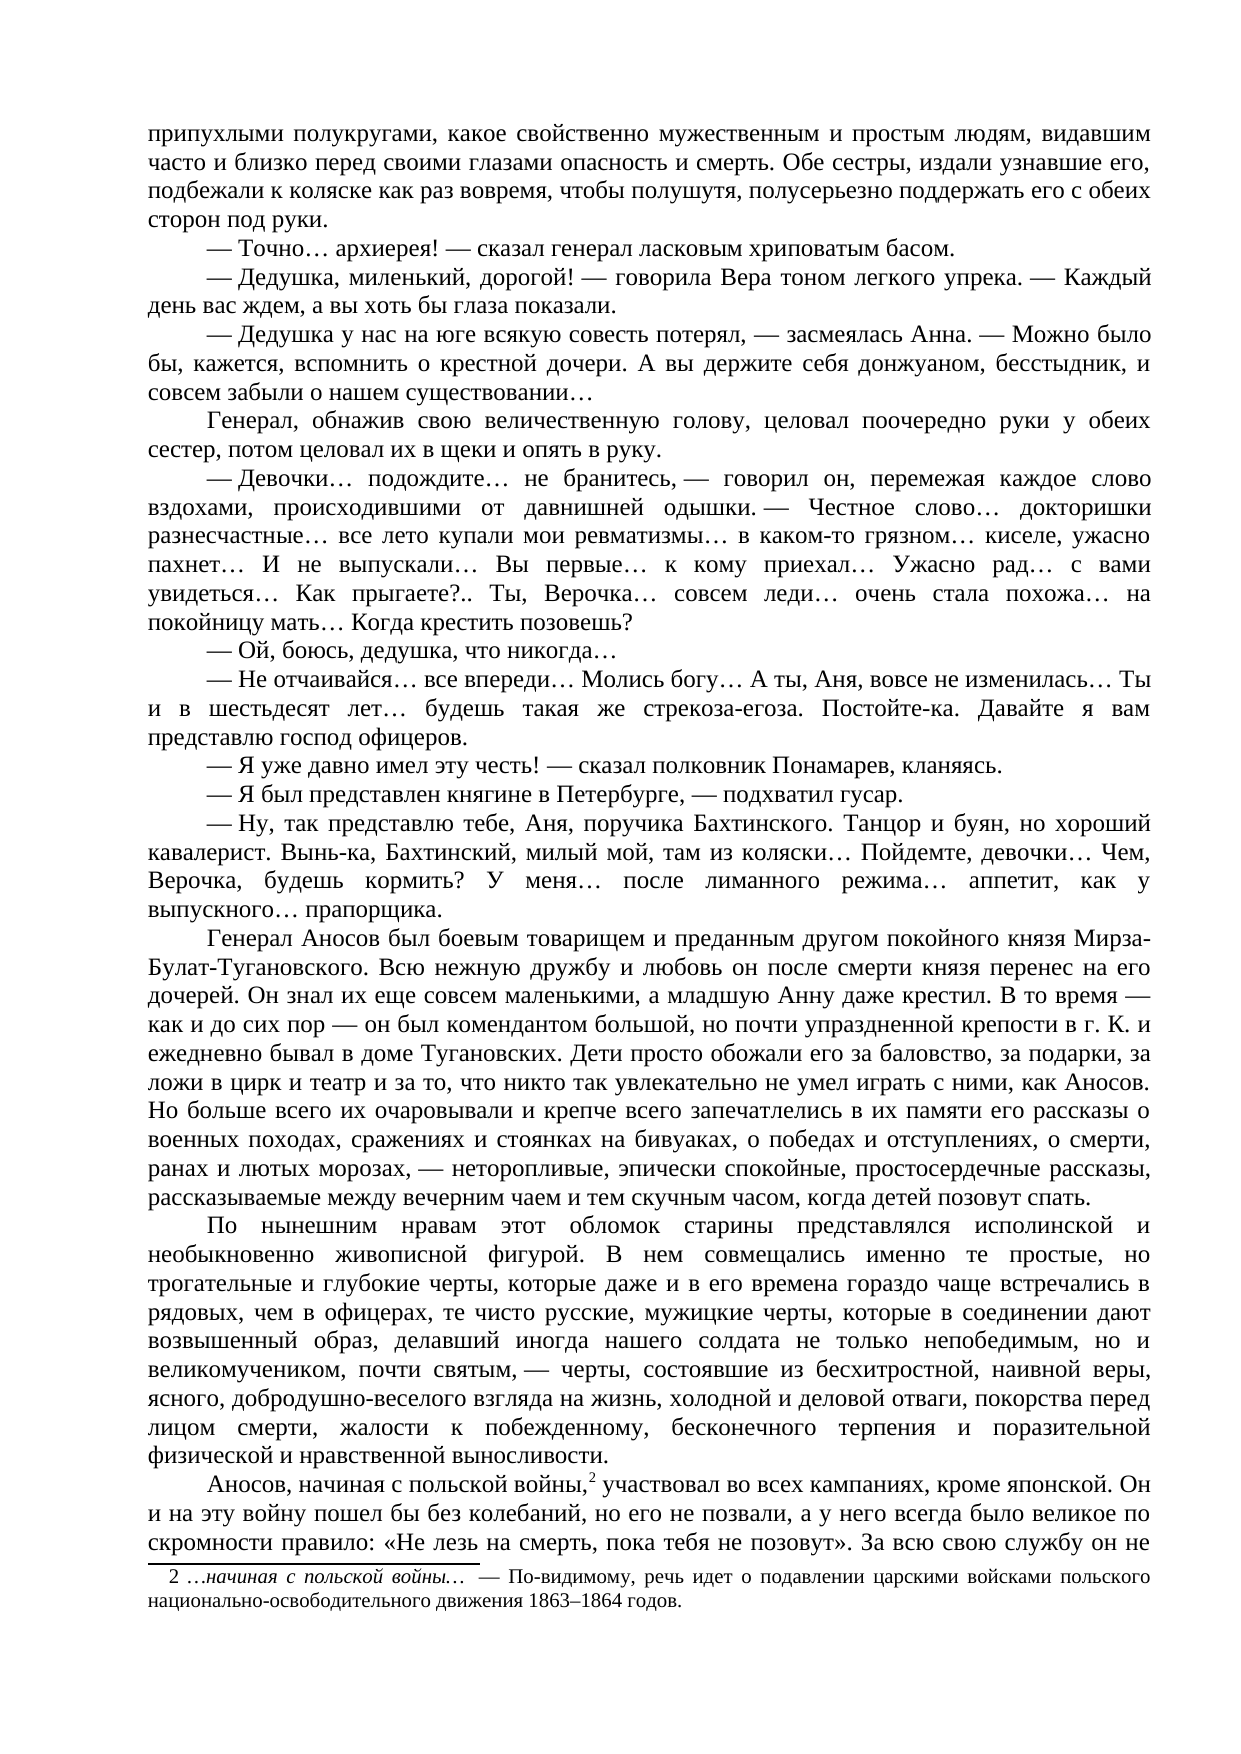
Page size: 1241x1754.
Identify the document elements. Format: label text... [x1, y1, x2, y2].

text По нынешним нравам этот обломок старины представлялся исполинской и необыкновенно живописной фигурой. В нем совмещались именно те простые, но трогательные и глубокие черты, которые даже и в его времена гораздо чаще встречались в рядовых, чем в офицерах, те чисто русские, мужицкие черты, которые в соединении дают возвышенный образ, делавший иногда нашего солдата не только непобедимым, но и великомучеником, почти святым, — черты, состоявшие из бесхитростной, наивной веры, ясного, добродушно-веселого взгляда на жизнь, холодной и деловой отваги, покорства перед лицом смерти, жалости к побежденному, бесконечного терпения и поразительной физической и нравственной выносливости. [148, 1211, 1152, 1469]
text — Я уже давно имел эту честь! — сказал полковник Понамарев, кланяясь. [148, 751, 1152, 779]
text — Девочки… подождите… не бранитесь, — говорил он, перемежая каждое слово вздохами, происходившими от давнишней одышки. — Честное слово… докторишки разнесчастные… все лето купали мои ревматизмы… в каком-то грязном… киселе, ужасно пахнет… И не выпускали… Вы первые… к кому приехал… Ужасно рад… с вами увидеться… Как прыгаете?.. Ты, Верочка… совсем леди… очень стала похожа… на покойницу мать… Когда крестить позовешь? [148, 463, 1152, 636]
text — Точно… архиерея! — сказал генерал ласковым хриповатым басом. [148, 233, 1152, 262]
text Генерал Аносов был боевым товарищем и преданным другом покойного князя Мирза-Булат-Тугановского. Всю нежную дружбу и любовь он после смерти князя перенес на его дочерей. Он знал их еще совсем маленькими, а младшую Анну даже крестил. В то время — как и до сих пор — он был комендантом большой, но почти упраздненной крепости в г. К. и ежедневно бывал в доме Тугановских. Дети просто обожали его за баловство, за подарки, за ложи в цирк и театр и за то, что никто так увлекательно не умел играть с ними, как Аносов. Но больше всего их очаровывали и крепче всего запечатлелись в их памяти его рассказы о военных походах, сражениях и стоянках на бивуаках, о победах и отступлениях, о смерти, ранах и лютых морозах, — неторопливые, эпически спокойные, простосердечные рассказы, рассказываемые между вечерним чаем и тем скучным часом, когда детей позовут спать. [148, 923, 1152, 1211]
text …начиная с польской войны… — По-видимому, речь идет о подавлении царскими войсками польского национально-освободительного движения 1863–1864 годов. [148, 1564, 1152, 1612]
text — Не отчаивайся… все впереди… Молись богу… А ты, Аня, вовсе не изменилась… Ты и в шестьдесят лет… будешь такая же стрекоза-егоза. Постойте-ка. Давайте я вам представлю господ офицеров. [148, 664, 1152, 751]
text — Я был представлен княгине в Петербурге, — подхватил гусар. [148, 779, 1152, 808]
text — Дедушка у нас на юге всякую совесть потерял, — засмеялась Анна. — Можно было бы, кажется, вспомнить о крестной дочери. А вы держите себя донжуаном, бесстыдник, и совсем забыли о нашем существовании… [148, 319, 1152, 406]
text Аносов, начиная с польской войны, участвовал во всех кампаниях, кроме японской. Он и на эту войну пошел бы без колебаний, но его не позвали, а у него всегда было великое по скромности правило: «Не лезь на смерть, пока тебя не позовут». За всю свою службу он не [148, 1469, 1152, 1556]
text — Ой, боюсь, дедушка, что никогда… [148, 636, 1152, 664]
text припухлыми полукругами, какое свойственно мужественным и простым людям, видавшим часто и близко перед своими глазами опасность и смерть. Обе сестры, издали узнавшие его, подбежали к коляске как раз вовремя, чтобы полушутя, полусерьезно поддержать его с обеих сторон под руки. [148, 118, 1152, 233]
text — Дедушка, миленький, дорогой! — говорила Вера тоном легкого упрека. — Каждый день вас ждем, а вы хоть бы глаза показали. [148, 262, 1152, 319]
text — Ну, так представлю тебе, Аня, поручика Бахтинского. Танцор и буян, но хороший кавалерист. Вынь-ка, Бахтинский, милый мой, там из коляски… Пойдемте, девочки… Чем, Верочка, будешь кормить? У меня… после лиманного режима… аппетит, как у выпускного… прапорщика. [148, 808, 1152, 923]
text Генерал, обнажив свою величественную голову, целовал поочередно руки у обеих сестер, потом целовал их в щеки и опять в руку. [148, 406, 1152, 463]
